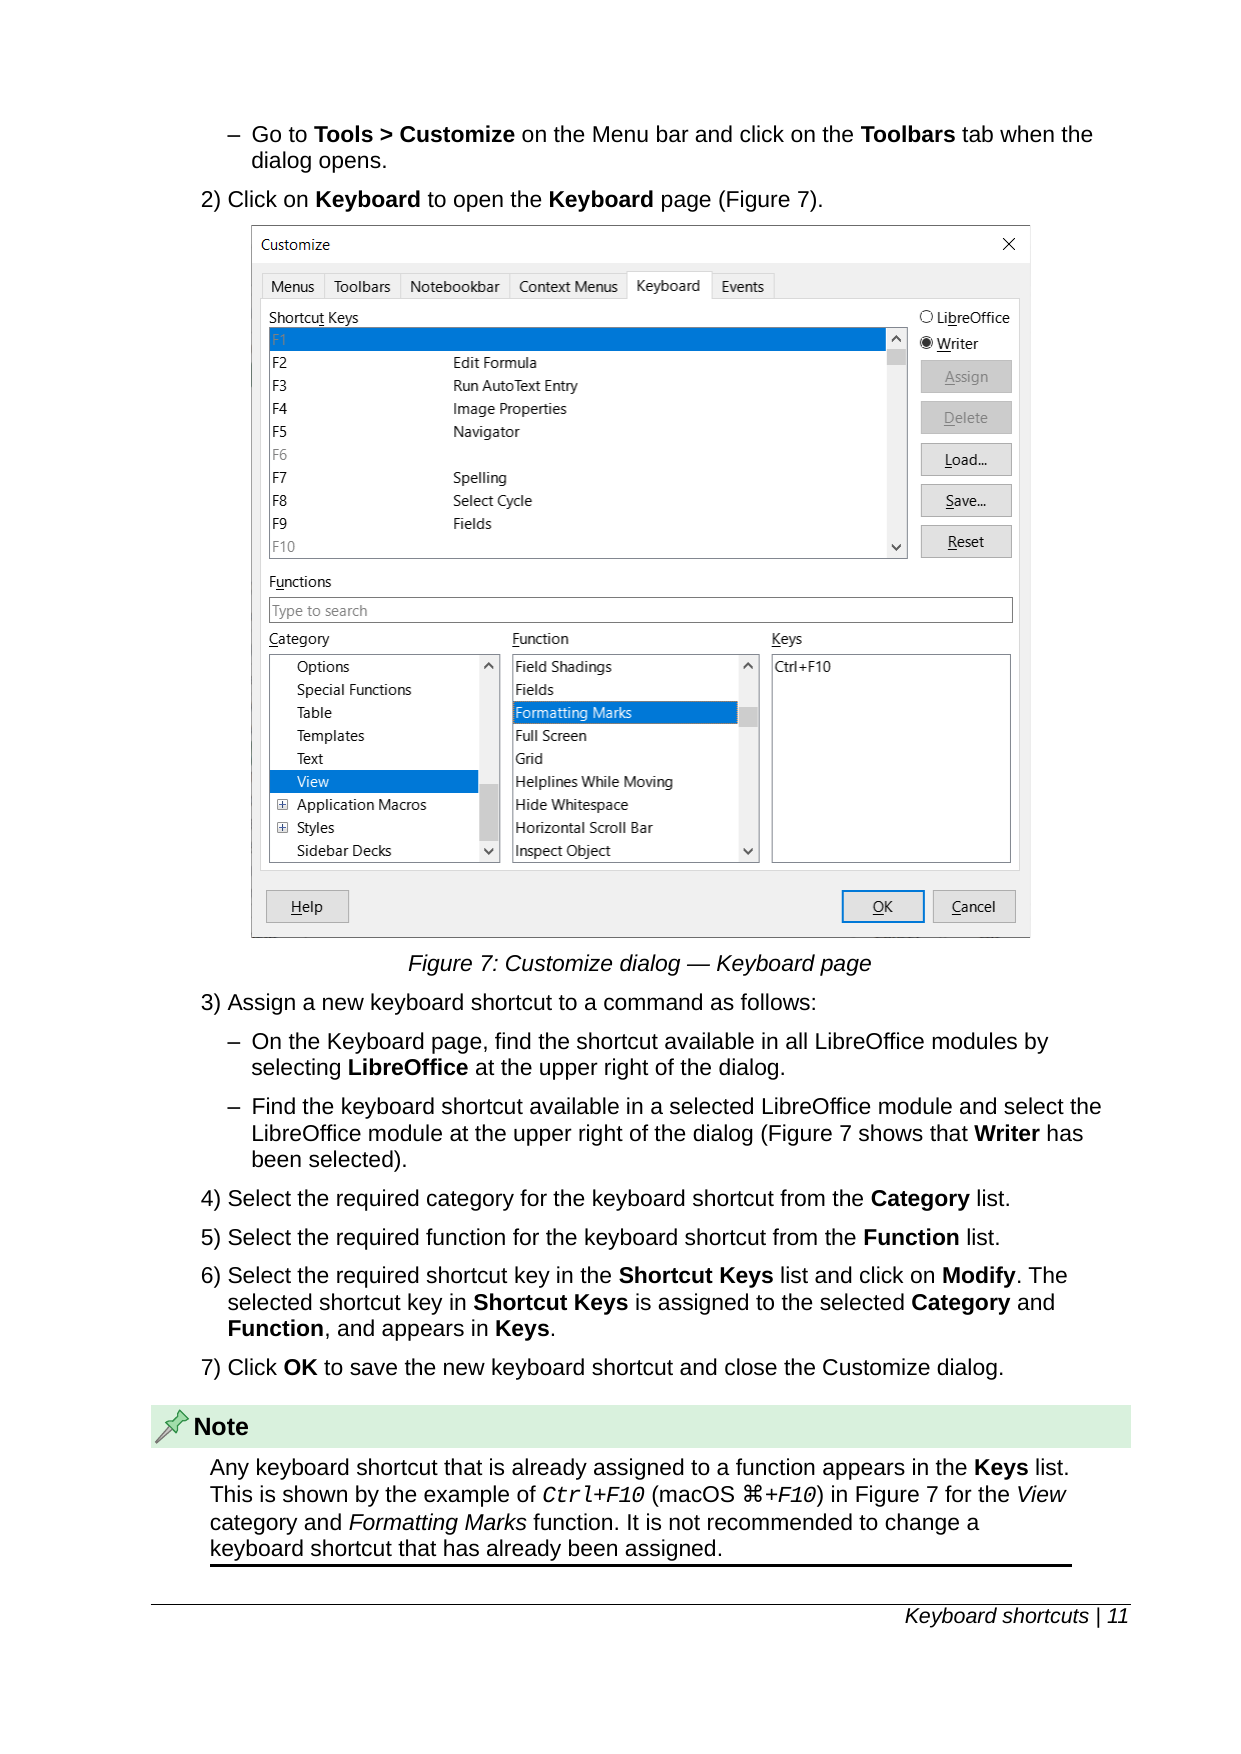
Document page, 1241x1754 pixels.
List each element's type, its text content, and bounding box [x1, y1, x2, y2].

list Click OK to save the new keyboard shortcut and close the Customize dialog. [227, 1354, 1131, 1380]
list Select the required function for the keyboard shortcut from the Function list. [227, 1223, 1131, 1250]
text Any keyboard shortcut that is already assigned to a function appears in the Keys list. This is shown by the example of Ctrl+F10 (macOS ⌘+F10) in Figure 7 for the View category and Formatting Marks function. It is not recommended to change a keyboard shortcut that has already been assigned. [209, 1454, 1072, 1567]
list Go to Tools > Customize on the Menu bar and click on the Toolbars tab when the dialog opens. [227, 121, 1131, 174]
list Click on Keyboard to open the Keyboard page (Figure 7). [227, 186, 1131, 213]
picture [251, 225, 1031, 938]
list On the Keyboard page, find the shortcut available in all LibreOffice modules by selecting LibreOffice at the upper right of the dialog. [227, 1028, 1131, 1081]
list Select the required category for the keyboard shortcut from the Category list. [227, 1185, 1131, 1211]
list Find the keyboard shortcut available in a selected LibreOffice module and select the LibreOffice module at the upper right of the dialog (Figure 7 shows that Writer has been selected). [227, 1093, 1131, 1172]
list Assign a new keyboard shortcut to a command as follows: [227, 989, 1131, 1015]
list Select the required shortcut key in the Shortcut Keys list and click on Modify. The selected shortcut key in Shortcut Keys is assigned to the selected Category and Function, and appears in Keys. [227, 1262, 1131, 1341]
text Figure 7: Customize dialog — Keyboard page [251, 950, 1030, 977]
subtitle Note [151, 1405, 1131, 1448]
